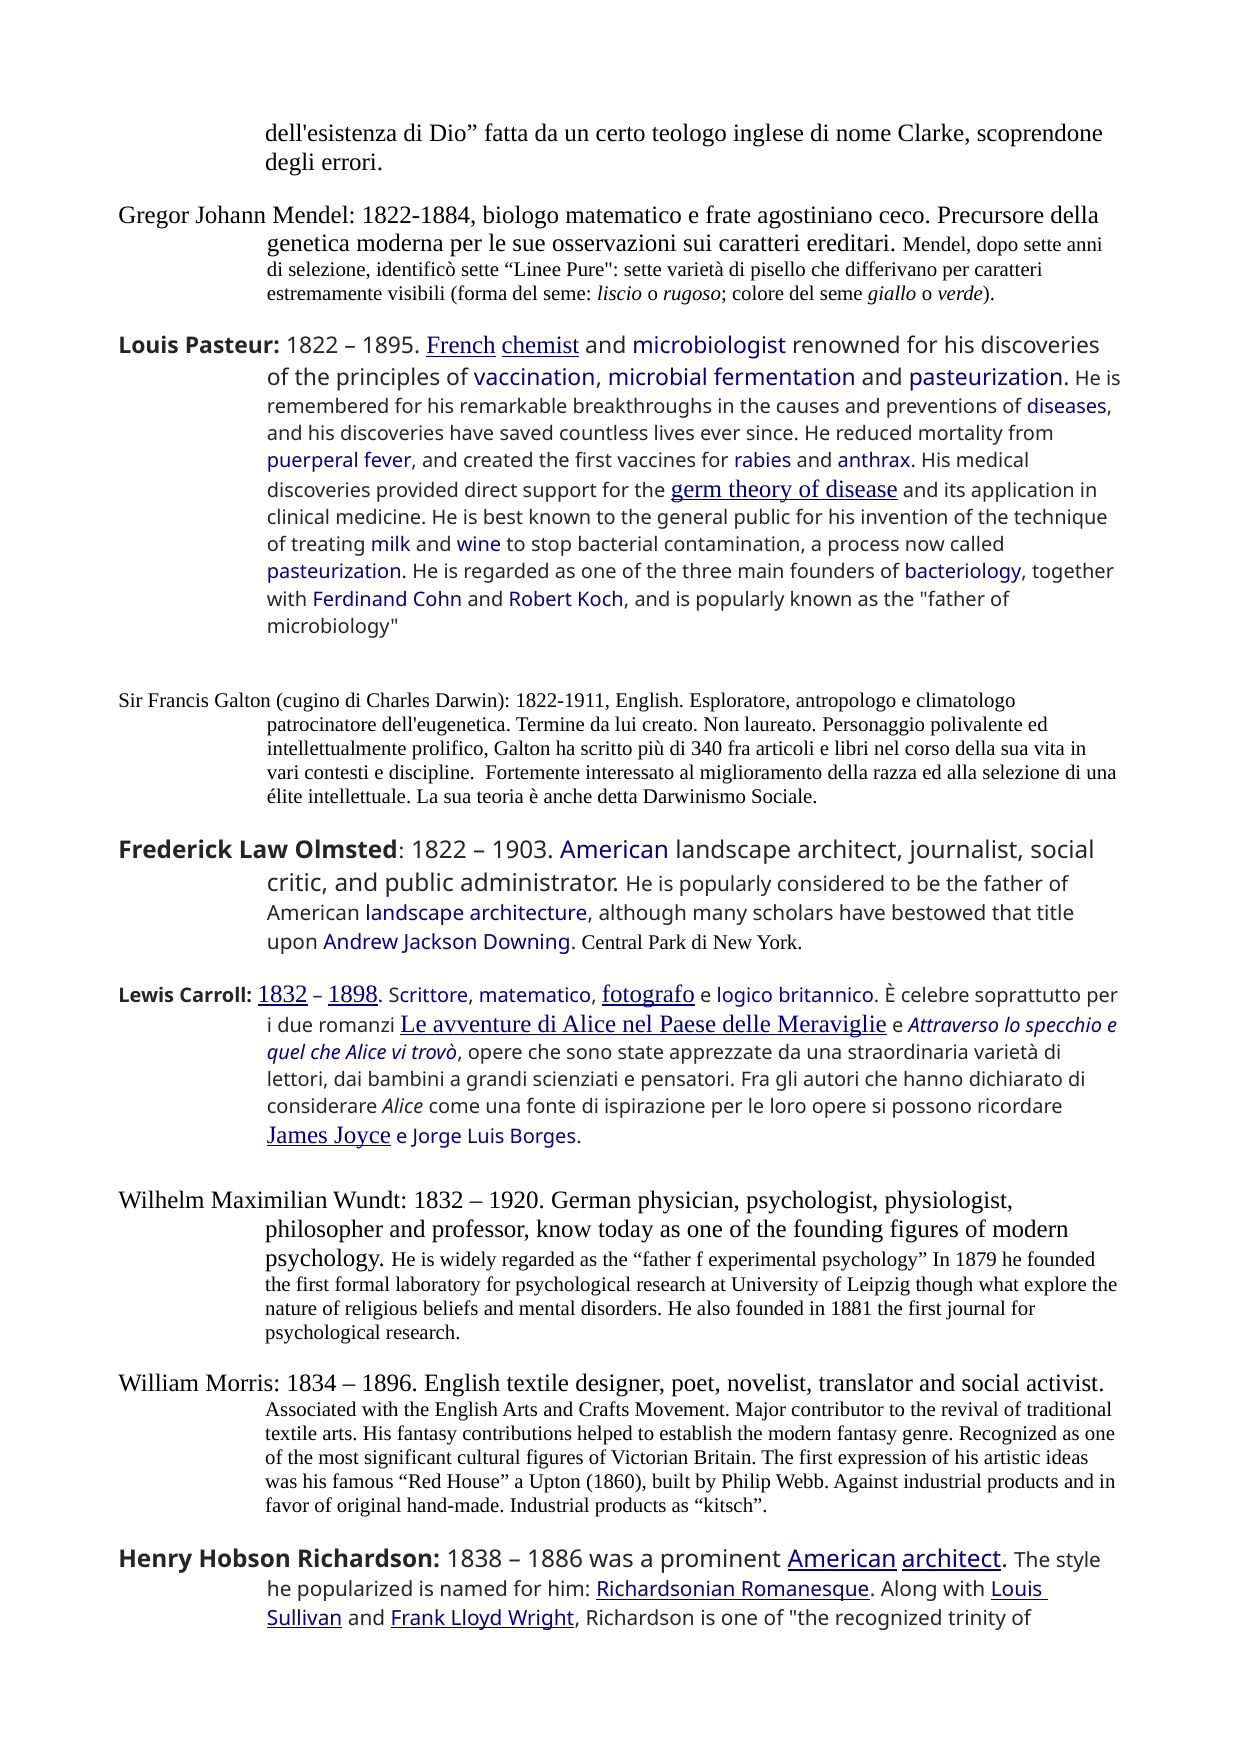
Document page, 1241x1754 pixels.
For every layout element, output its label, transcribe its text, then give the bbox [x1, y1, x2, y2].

text Henry Hobson Richardson: 1838 – 1886 was a prominent American architect. The style he popularized is named for him: Richardsonian Romanesque. Along with Louis Sullivan and Frank Lloyd Wright, Richardson is one of "the recognized trinity of [118, 1541, 1122, 1631]
text Gregor Johann Mendel: 1822-1884, biologo matematico e frate agostiniano ceco. Precursore della genetica moderna per le sue osservazioni sui caratteri ereditari. Mendel, dopo sette anni di selezione, identificò sette “Linee Pure": sette varietà di pisello che differivano per caratteri estremamente visibili (forma del seme: liscio o rugoso; colore del seme giallo o verde). [118, 200, 1122, 305]
text dell'esistenza di Dio” fatta da un certo teologo inglese di nome Clarke, scoprendone degli errori. [118, 118, 1122, 176]
text William Morris: 1834 – 1896. English textile designer, poet, novelist, translator and social activist. Associated with the English Arts and Crafts Movement. Major contributor to the revival of traditional textile arts. His fantasy contributions helped to establish the modern fantasy genre. Recognized as one of the most significant cultural figures of Victorian Britain. The first expression of his artistic ideas was his famous “Red House” a Upton (1860), built by Philip Webb. Against industrial products and in favor of original hand-made. Industrial products as “kitsch”. [118, 1368, 1122, 1517]
text Louis Pasteur: 1822 – 1895. French chemist and microbiologist renowned for his discoveries of the principles of vaccination, microbial fermentation and pasteurization. He is remembered for his remarkable breakthroughs in the causes and preventions of diseases, and his discoveries have saved countless lives ever since. He reduced mortality from puerperal fever, and created the first vaccines for rabies and anthrax. His medical discoveries provided direct support for the germ theory of disease and its application in clinical medicine. He is best known to the general public for his invention of the technique of treating milk and wine to stop bacterial contamination, a process now called pasteurization. He is regarded as one of the three main founders of bacteriology, together with Ferdinand Cohn and Robert Koch, and is popularly known as the "father of microbiology" [118, 329, 1122, 639]
text Sir Francis Galton (cugino di Charles Darwin): 1822-1911, English. Esploratore, antropologo e climatologo patrocinatore dell'eugenetica. Termine da lui creato. Non laureato. Personaggio polivalente ed intellettualmente prolifico, Galton ha scritto più di 340 fra articoli e libri nel corso della sua vita in vari contesti e discipline. Fortemente interessato al miglioramento della razza ed alla selezione di una élite intellettuale. La sua teoria è anche detta Darwinismo Sociale. [118, 688, 1122, 808]
text Lewis Carroll: 1832 – 1898. Scrittore, matematico, fotografo e logico britannico. È celebre soprattutto per i due romanzi Le avventure di Alice nel Paese delle Meraviglie e Attraverso lo specchio e quel che Alice vi trovò, opere che sono state apprezzate da una straordinaria varietà di lettori, dai bambini a grandi scienziati e pensatori. Fra gli autori che hanno dichiarato di considerare Alice come una fonte di ispirazione per le loro opere si possono ricordare James Joyce e Jorge Luis Borges. [118, 979, 1122, 1149]
text Frederick Law Olmsted: 1822 – 1903. American landscape architect, journalist, social critic, and public administrator. He is popularly considered to be the father of American landscape architecture, although many scholars have bestowed that title upon Andrew Jackson Downing. Central Park di New York. [118, 832, 1122, 955]
text Wilhelm Maximilian Wundt: 1832 – 1920. German physician, psychologist, physiologist, philosopher and professor, know today as one of the founding figures of modern psychology. He is widely regarded as the “father f experimental psychology” In 1879 he founded the first formal laboratory for psychological research at University of Leipzig though what explore the nature of religious beliefs and mental disorders. He also founded in 1881 the first journal for psychological research. [118, 1186, 1122, 1344]
